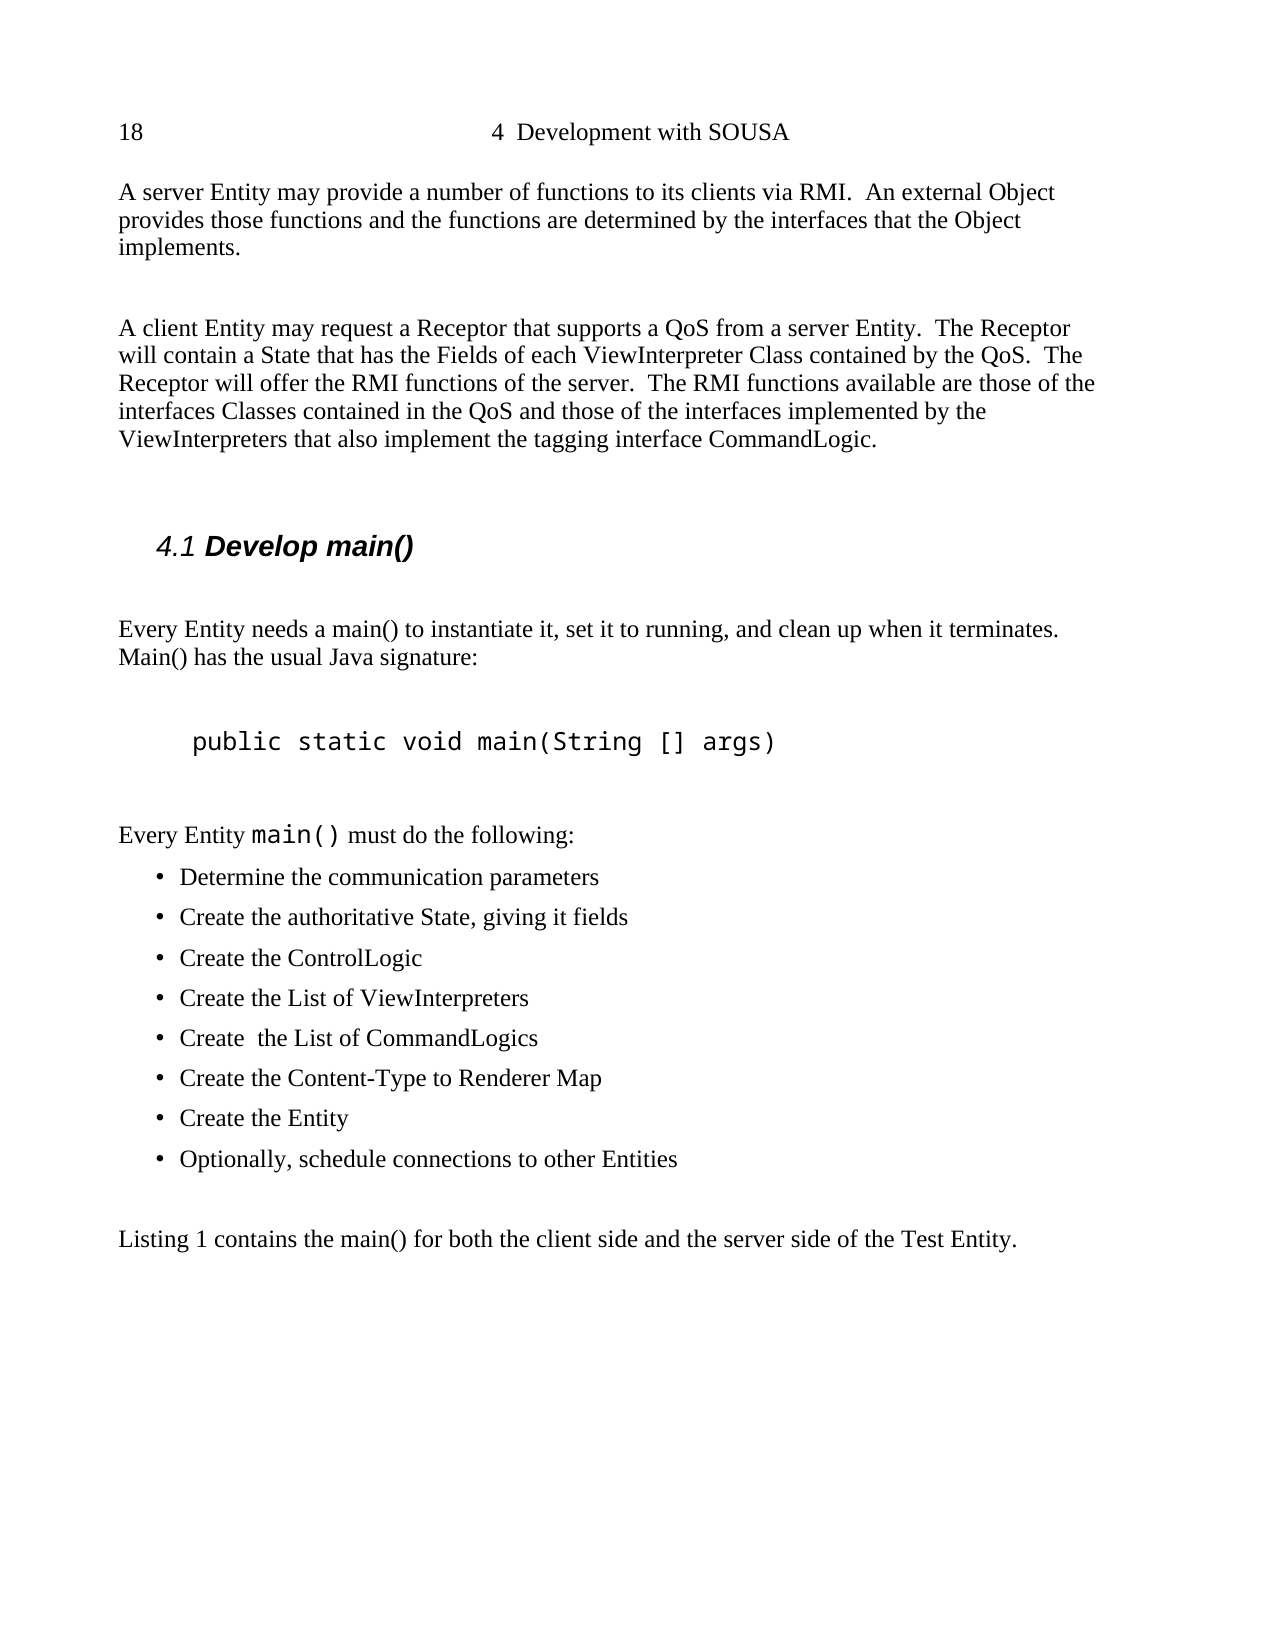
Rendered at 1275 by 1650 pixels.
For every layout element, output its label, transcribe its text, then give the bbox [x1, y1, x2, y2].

list Create the Content-Type to Renderer Map [156, 1064, 1096, 1092]
list Create the List of CommandLogics [156, 1024, 1096, 1052]
list Determine the communication parameters [156, 863, 1096, 891]
text public static void main(String [] args) [118, 724, 1096, 758]
text Every Entity needs a main() to instantiate it, set it to running, and clean up when it terminates. Main() has the usual Java signature: [118, 616, 1096, 671]
list Create the List of ViewInterpreters [156, 984, 1096, 1012]
list Create the authoritative State, giving it fields [156, 903, 1096, 931]
subtitle Develop main() [148, 530, 1096, 563]
list Create the ControlLogic [156, 944, 1096, 971]
list Listing 1 contains the main() for both the client side and the server side of the Test Entity. [118, 1225, 1096, 1253]
list Optionally, schedule connections to other Entities [156, 1145, 1096, 1172]
text A server Entity may provide a number of functions to its clients via RMI. An external Object provides those functions and the functions are determined by the interfaces that the Object implements. [118, 178, 1096, 261]
list Create the Entity [156, 1104, 1096, 1132]
text Every Entity main() must do the following: [118, 817, 1096, 851]
text A client Entity may request a Receptor that supports a QoS from a server Entity. The Receptor will contain a State that has the Fields of each ViewInterpreter Class contained by the QoS. The Receptor will offer the RMI functions of the server. The RMI functions available are those of the interfaces Classes contained in the QoS and those of the interfaces implemented by the ViewInterpreters that also implement the tagging interface CommandLogic. [118, 314, 1096, 452]
